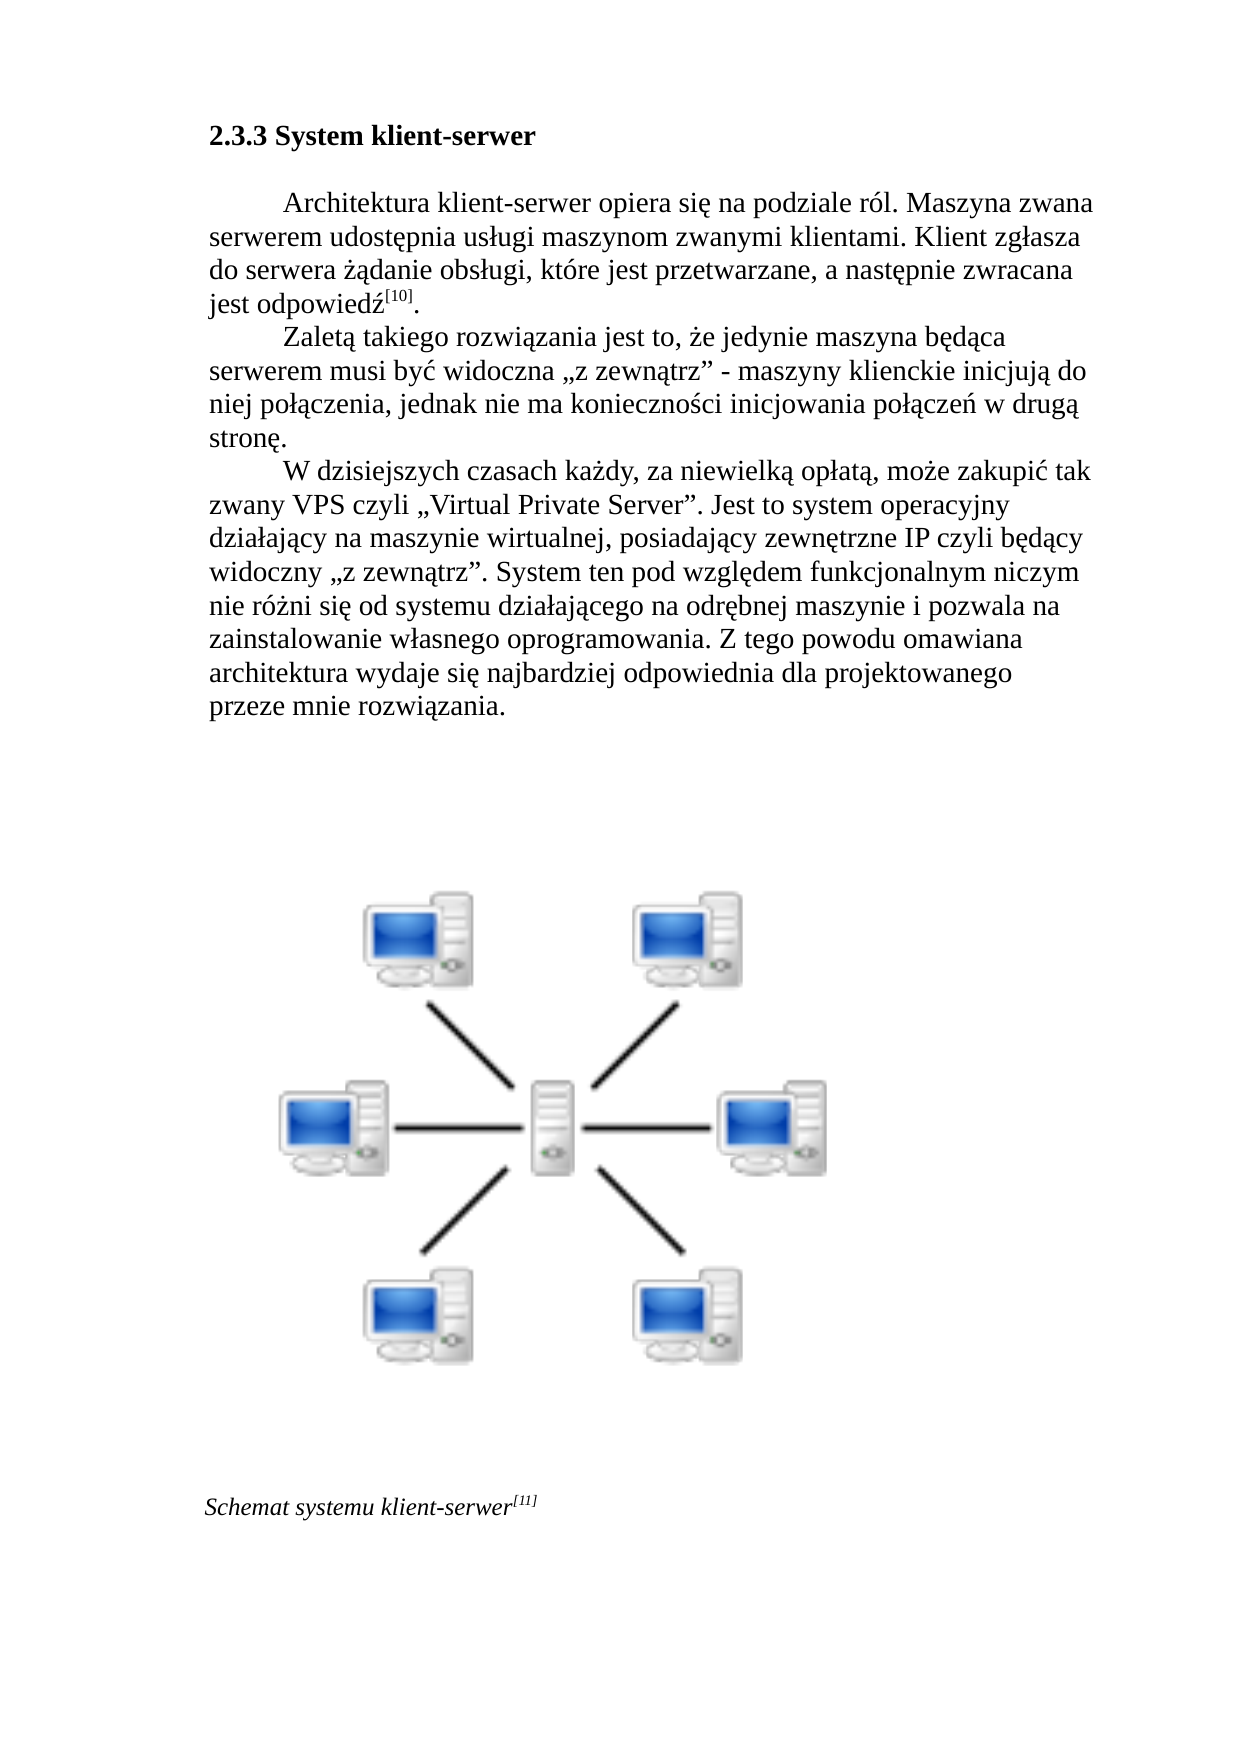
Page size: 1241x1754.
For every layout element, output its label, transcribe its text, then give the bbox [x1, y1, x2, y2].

text W dzisiejszych czasach każdy, za niewielką opłatą, może zakupić tak zwany VPS czyli „Virtual Private Server”. Jest to system operacyjny działający na maszynie wirtualnej, posiadający zewnętrzne IP czyli będący widoczny „z zewnątrz”. System ten pod względem funkcjonalnym niczym nie różni się od systemu działającego na odrębnej maszynie i pozwala na zainstalowanie własnego oprogramowania. Z tego powodu omawiana architektura wydaje się najbardziej odpowiednia dla projektowanego przeze mnie rozwiązania. [209, 453, 1095, 722]
picture [204, 767, 904, 1492]
text Architektura klient-serwer opiera się na podziale ról. Maszyna zwana serwerem udostępnia usługi maszynom zwanymi klientami. Klient zgłasza do serwera żądanie obsługi, które jest przetwarzane, a następnie zwracana jest odpowiedź[10]. [209, 185, 1095, 319]
text 2.3.3 System klient-serwer [209, 118, 1095, 152]
text Zaletą takiego rozwiązania jest to, że jedynie maszyna będąca serwerem musi być widoczna „z zewnątrz” - maszyny klienckie inicjują do niej połączenia, jednak nie ma konieczności inicjowania połączeń w drugą stronę. [209, 319, 1095, 453]
text Schemat systemu klient-serwer[11] [204, 1492, 904, 1521]
